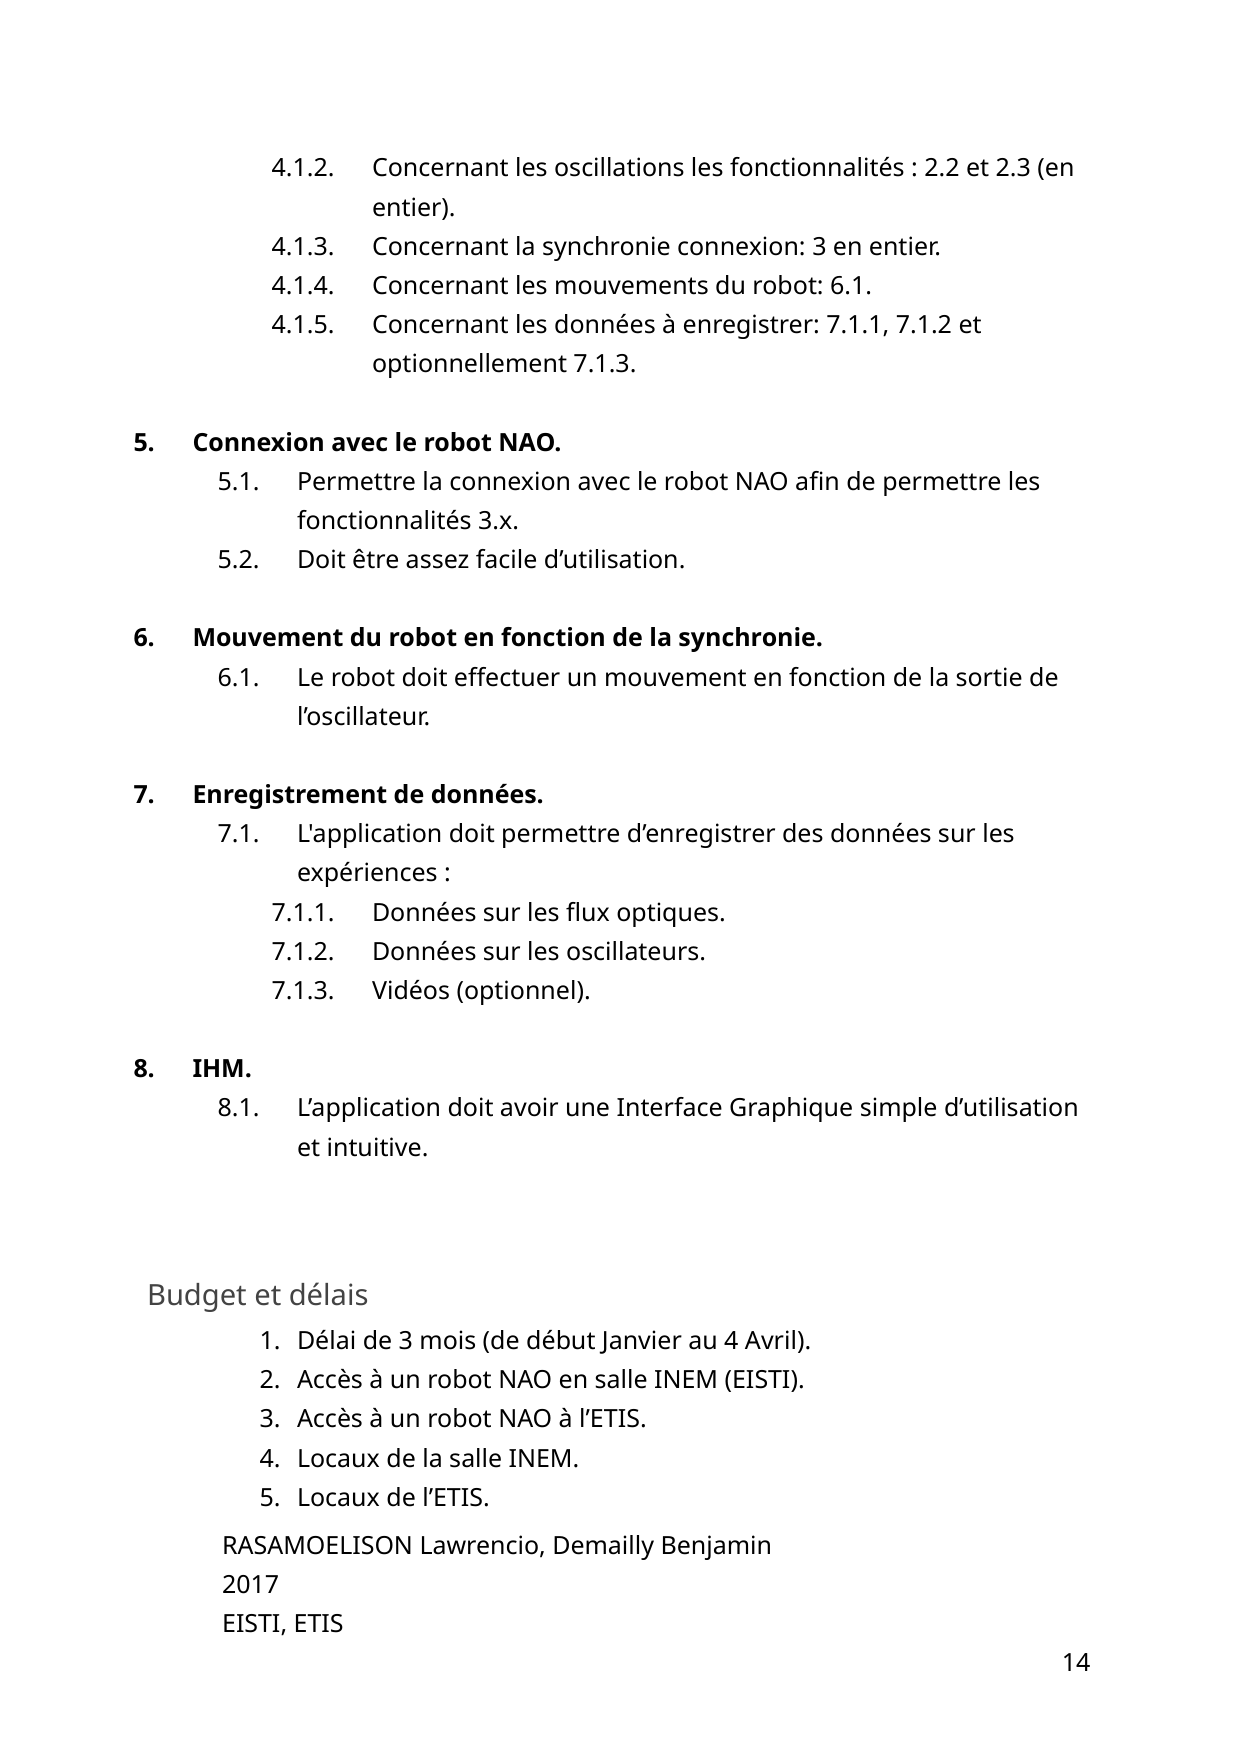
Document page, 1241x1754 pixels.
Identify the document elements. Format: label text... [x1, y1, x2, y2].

list Données sur les oscillateurs. [334, 933, 1090, 967]
subtitle Budget et délais [147, 1275, 1090, 1314]
list Concernant les oscillations les fonctionnalités : 2.2 et 2.3 (en entier). [334, 150, 1090, 223]
list Concernant les mouvements du robot: 6.1. [334, 267, 1090, 302]
list Délai de 3 mois (de début Janvier au 4 Avril). [259, 1323, 1090, 1357]
list L’application doit avoir une Interface Graphique simple d’utilisation et intuitive. [259, 1090, 1090, 1163]
list Concernant la synchronie connexion: 3 en entier. [334, 228, 1090, 262]
list Permettre la connexion avec le robot NAO afin de permettre les fonctionnalités 3.x. [259, 463, 1090, 537]
list Locaux de la salle INEM. [259, 1440, 1090, 1474]
list Données sur les flux optiques. [334, 894, 1090, 928]
list Accès à un robot NAO à l’ETIS. [259, 1401, 1090, 1435]
list L'application doit permettre d’enregistrer des données sur les expériences : [259, 816, 1090, 889]
list Enregistrement de données. [155, 777, 1090, 811]
list Locaux de l’ETIS. [259, 1479, 1090, 1513]
list Vidéos (optionnel). [334, 972, 1090, 1007]
list Concernant les données à enregistrer: 7.1.1, 7.1.2 et optionnellement 7.1.3. [334, 307, 1090, 380]
list Mouvement du robot en fonction de la synchronie. [155, 620, 1090, 654]
list Connexion avec le robot NAO. [155, 424, 1090, 458]
list IHM. [155, 1051, 1090, 1085]
list Accès à un robot NAO en salle INEM (EISTI). [259, 1362, 1090, 1396]
list Le robot doit effectuer un mouvement en fonction de la sortie de l’oscillateur. [259, 659, 1090, 732]
list Doit être assez facile d’utilisation. [259, 542, 1090, 576]
